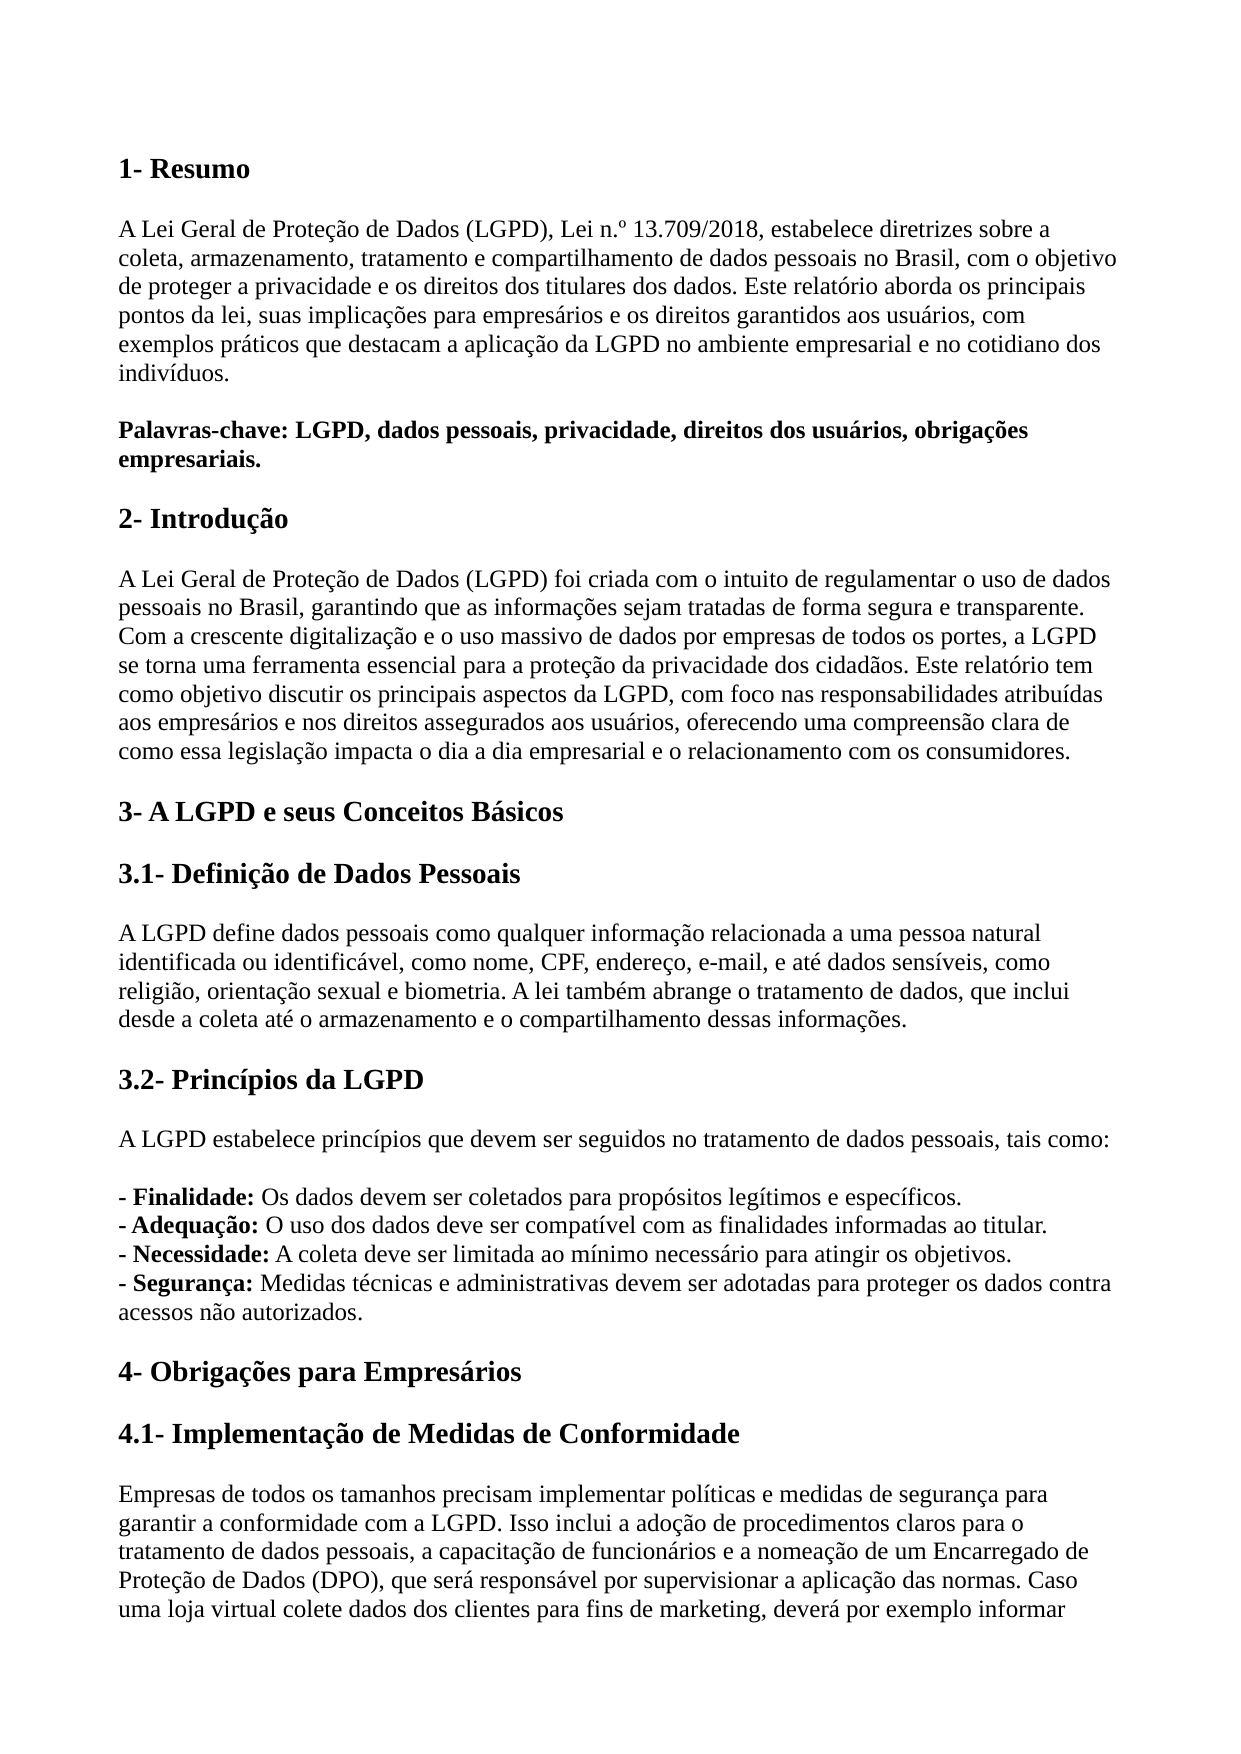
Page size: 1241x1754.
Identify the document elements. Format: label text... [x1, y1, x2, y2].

text 4.1- Implementação de Medidas de Conformidade [118, 1417, 1122, 1450]
text Empresas de todos os tamanhos precisam implementar políticas e medidas de segurança para garantir a conformidade com a LGPD. Isso inclui a adoção de procedimentos claros para o tratamento de dados pessoais, a capacitação de funcionários e a nomeação de um Encarregado de Proteção de Dados (DPO), que será responsável por supervisionar a aplicação das normas. Caso uma loja virtual colete dados dos clientes para fins de marketing, deverá por exemplo informar [118, 1479, 1122, 1623]
text - Finalidade: Os dados devem ser coletados para propósitos legítimos e específicos. [118, 1182, 1122, 1211]
text A Lei Geral de Proteção de Dados (LGPD), Lei n.º 13.709/2018, estabelece diretrizes sobre a coleta, armazenamento, tratamento e compartilhamento de dados pessoais no Brasil, com o objetivo de proteger a privacidade e os direitos dos titulares dos dados. Este relatório aborda os principais pontos da lei, suas implicações para empresários e os direitos garantidos aos usuários, com exemplos práticos que destacam a aplicação da LGPD no ambiente empresarial e no cotidiano dos indivíduos. [118, 214, 1122, 386]
text - Segurança: Medidas técnicas e administrativas devem ser adotadas para proteger os dados contra acessos não autorizados. [118, 1268, 1122, 1326]
text 1- Resumo [118, 152, 1122, 185]
text - Necessidade: A coleta deve ser limitada ao mínimo necessário para atingir os objetivos. [118, 1239, 1122, 1268]
text A LGPD estabelece princípios que devem ser seguidos no tratamento de dados pessoais, tais como: [118, 1124, 1122, 1153]
text A Lei Geral de Proteção de Dados (LGPD) foi criada com o intuito de regulamentar o uso de dados pessoais no Brasil, garantindo que as informações sejam tratadas de forma segura e transparente. Com a crescente digitalização e o uso massivo de dados por empresas de todos os portes, a LGPD se torna uma ferramenta essencial para a proteção da privacidade dos cidadãos. Este relatório tem como objetivo discutir os principais aspectos da LGPD, com foco nas responsabilidades atribuídas aos empresários e nos direitos assegurados aos usuários, oferecendo uma compreensão clara de como essa legislação impacta o dia a dia empresarial e o relacionamento com os consumidores. [118, 564, 1122, 765]
text 3- A LGPD e seus Conceitos Básicos [118, 794, 1122, 827]
text - Adequação: O uso dos dados deve ser compatível com as finalidades informadas ao titular. [118, 1211, 1122, 1239]
text 4- Obrigações para Empresários [118, 1354, 1122, 1388]
text 3.1- Definição de Dados Pessoais [118, 856, 1122, 889]
text A LGPD define dados pessoais como qualquer informação relacionada a uma pessoa natural identificada ou identificável, como nome, CPF, endereço, e-mail, e até dados sensíveis, como religião, orientação sexual e biometria. A lei também abrange o tratamento de dados, que inclui desde a coleta até o armazenamento e o compartilhamento dessas informações. [118, 918, 1122, 1033]
text 2- Introdução [118, 501, 1122, 535]
text 3.2- Princípios da LGPD [118, 1062, 1122, 1096]
text Palavras-chave: LGPD, dados pessoais, privacidade, direitos dos usuários, obrigações empresariais. [118, 415, 1122, 473]
